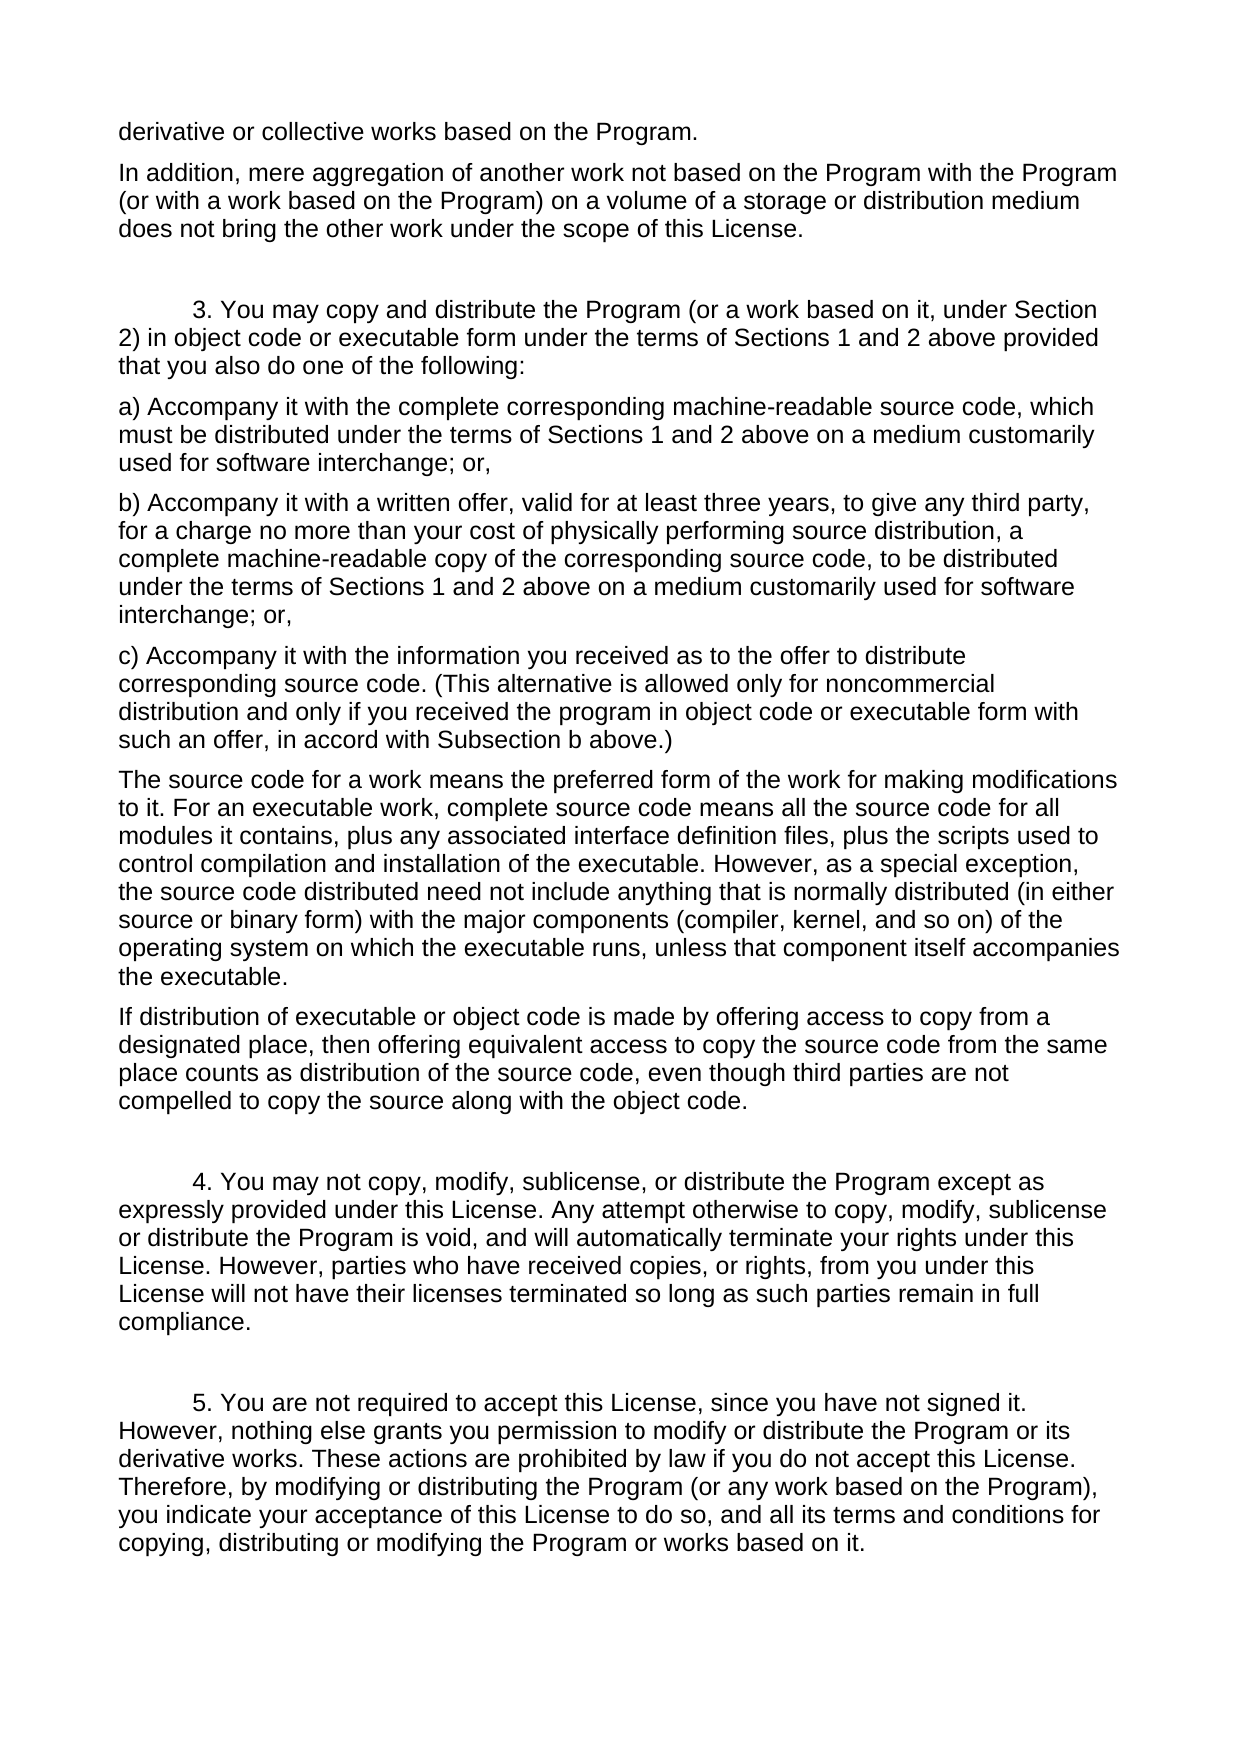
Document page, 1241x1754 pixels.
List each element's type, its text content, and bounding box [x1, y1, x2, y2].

text b) Accompany it with a written offer, valid for at least three years, to give any third party, for a charge no more than your cost of physically performing source distribution, a complete machine-readable copy of the corresponding source code, to be distributed under the terms of Sections 1 and 2 above on a medium customarily used for software interchange; or, [118, 489, 1122, 629]
text 4. You may not copy, modify, sublicense, or distribute the Program except as expressly provided under this License. Any attempt otherwise to copy, modify, sublicense or distribute the Program is void, and will automatically terminate your rights under this License. However, parties who have received copies, or rights, from you under this License will not have their licenses terminated so long as such parties remain in full compliance. [118, 1168, 1122, 1336]
text 3. You may copy and distribute the Program (or a work based on it, under Section 2) in object code or executable form under the terms of Sections 1 and 2 above provided that you also do one of the following: [118, 296, 1122, 380]
text a) Accompany it with the complete corresponding machine-readable source code, which must be distributed under the terms of Sections 1 and 2 above on a medium customarily used for software interchange; or, [118, 392, 1122, 476]
text If distribution of executable or object code is made by offering access to copy from a designated place, then offering equivalent access to copy the source code from the same place counts as distribution of the source code, even though third parties are not compelled to copy the source along with the object code. [118, 1003, 1122, 1115]
text 5. You are not required to accept this License, since you have not signed it. However, nothing else grants you permission to modify or distribute the Program or its derivative works. These actions are prohibited by law if you do not accept this License. Therefore, by modifying or distributing the Program (or any work based on the Program), you indicate your acceptance of this License to do so, and all its terms and conditions for copying, distributing or modifying the Program or works based on it. [118, 1389, 1122, 1557]
text In addition, mere aggregation of another work not based on the Program with the Program (or with a work based on the Program) on a volume of a storage or distribution medium does not bring the other work under the scope of this License. [118, 159, 1122, 243]
text c) Accompany it with the information you received as to the offer to distribute corresponding source code. (This alternative is allowed only for noncommercial distribution and only if you received the program in object code or executable form with such an offer, in accord with Subsection b above.) [118, 641, 1122, 753]
text derivative or collective works based on the Program. [118, 118, 1122, 146]
text The source code for a work means the preferred form of the work for making modifications to it. For an executable work, complete source code means all the source code for all modules it contains, plus any associated interface definition files, plus the scripts used to control compilation and installation of the executable. However, as a special exception, the source code distributed need not include anything that is normally distributed (in either source or binary form) with the major components (compiler, kernel, and so on) of the operating system on which the executable runs, unless that component itself accompanies the executable. [118, 766, 1122, 990]
